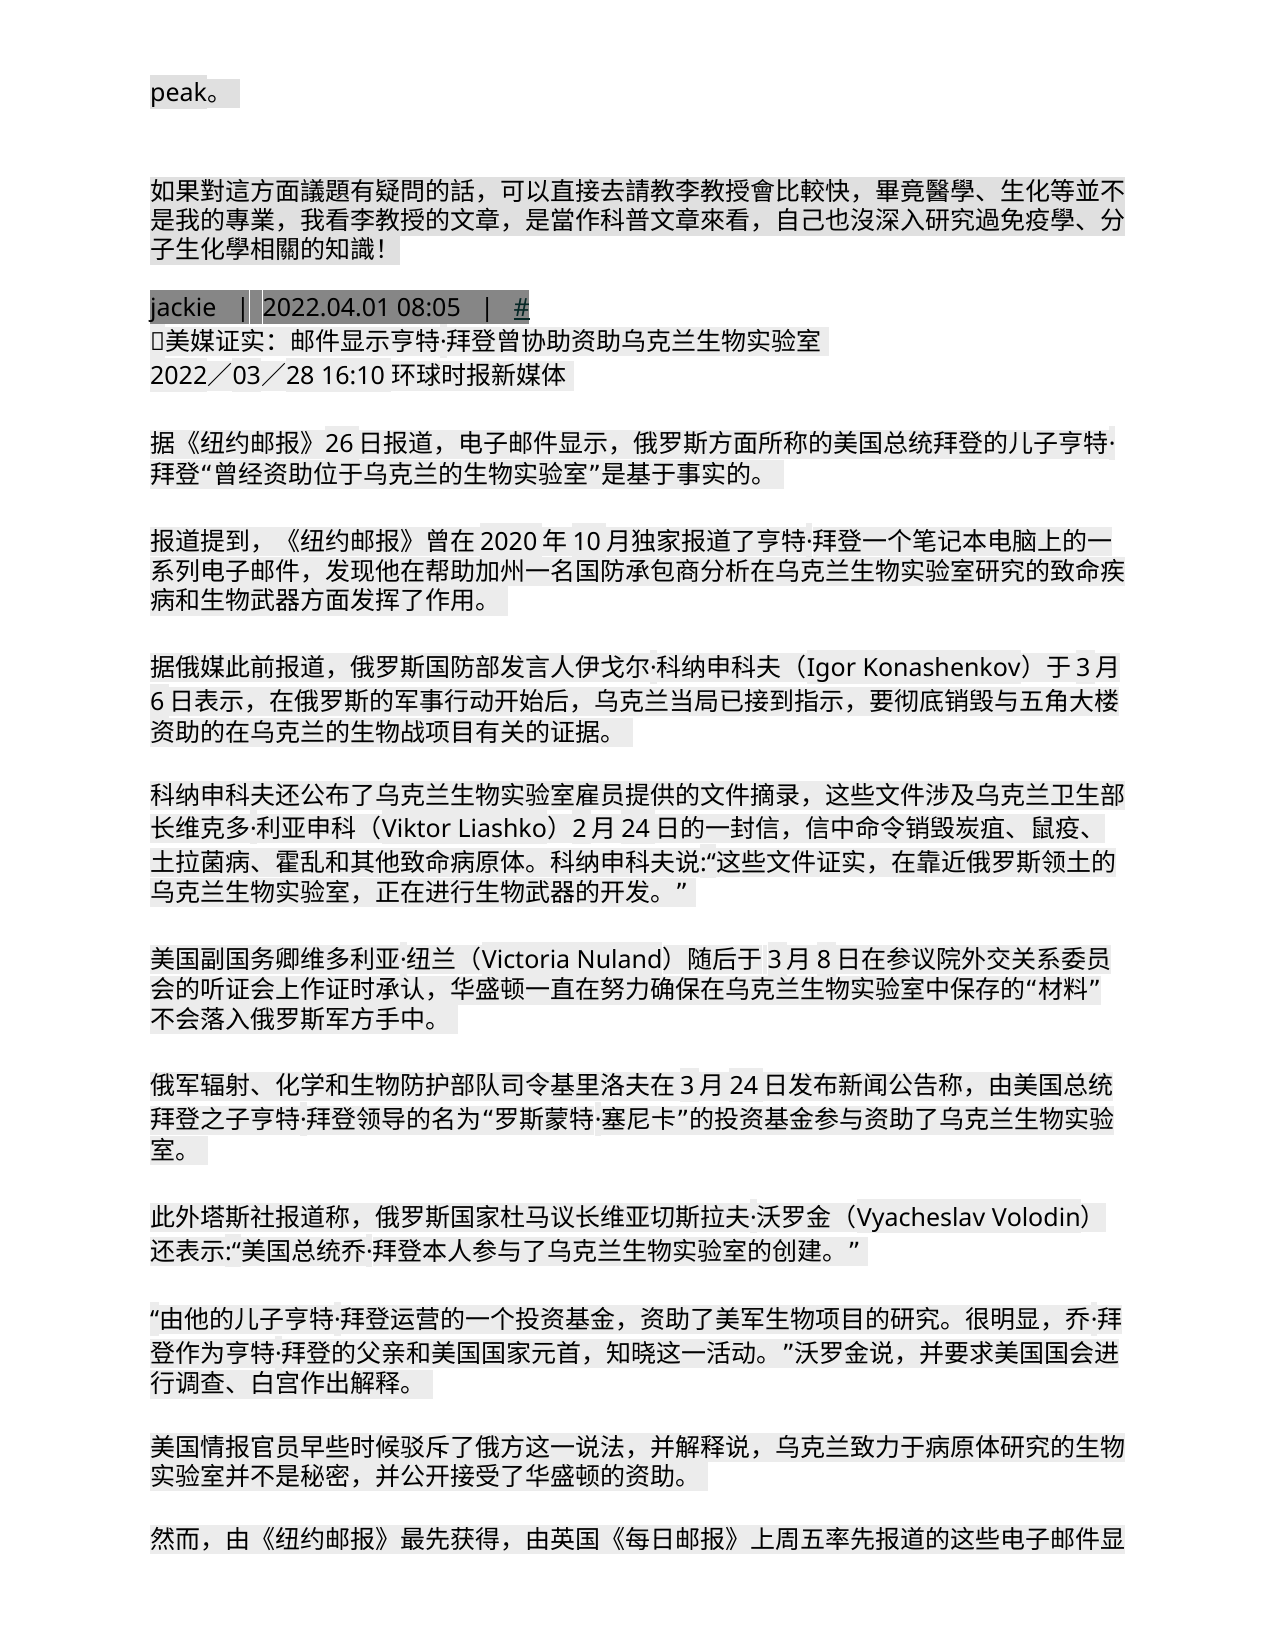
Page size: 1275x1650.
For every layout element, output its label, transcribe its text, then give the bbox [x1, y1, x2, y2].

text 🔴美媒证实：邮件显示亨特·拜登曾协助资助乌克兰生物实验室 2022／03／28 16:10 环球时报新媒体 据《纽约邮报》26日报道，电子邮件显示，俄罗斯方面所称的美国总统拜登的儿子亨特·拜登“曾经资助位于乌克兰的生物实验室”是基于事实的。 报道提到，《纽约邮报》曾在2020年10月独家报道了亨特·拜登一个笔记本电脑上的一系列电子邮件，发现他在帮助加州一名国防承包商分析在乌克兰生物实验室研究的致命疾病和生物武器方面发挥了作用。 据俄媒此前报道，俄罗斯国防部发言人伊戈尔·科纳申科夫（Igor Konashenkov）于3月6日表示，在俄罗斯的军事行动开始后，乌克兰当局已接到指示，要彻底销毁与五角大楼资助的在乌克兰的生物战项目有关的证据。 科纳申科夫还公布了乌克兰生物实验室雇员提供的文件摘录，这些文件涉及乌克兰卫生部长维克多·利亚申科（Viktor Liashko）2月24日的一封信，信中命令销毁炭疽、鼠疫、土拉菌病、霍乱和其他致命病原体。科纳申科夫说:“这些文件证实，在靠近俄罗斯领土的乌克兰生物实验室，正在进行生物武器的开发。” 美国副国务卿维多利亚·纽兰（Victoria Nuland）随后于3月8日在参议院外交关系委员会的听证会上作证时承认，华盛顿一直在努力确保在乌克兰生物实验室中保存的“材料”不会落入俄罗斯军方手中。 俄军辐射、化学和生物防护部队司令基里洛夫在3月24日发布新闻公告称，由美国总统拜登之子亨特·拜登领导的名为“罗斯蒙特·塞尼卡”的投资基金参与资助了乌克兰生物实验室。 此外塔斯社报道称，俄罗斯国家杜马议长维亚切斯拉夫·沃罗金（Vyacheslav Volodin）还表示:“美国总统乔·拜登本人参与了乌克兰生物实验室的创建。” “由他的儿子亨特·拜登运营的一个投资基金，资助了美军生物项目的研究。很明显，乔·拜登作为亨特·拜登的父亲和美国国家元首，知晓这一活动。”沃罗金说，并要求美国国会进行调查、白宫作出解释。 美国情报官员早些时候驳斥了俄方这一说法，并解释说，乌克兰致力于病原体研究的生物实验室并不是秘密，并公开接受了华盛顿的资助。 然而，由《纽约邮报》最先获得，由英国《每日邮报》上周五率先报道的这些电子邮件显示，俄罗斯方面有关亨特的投资基金参与为乌克兰生物实验室项目筹集资金的最新说法是准确的。这些电子邮件来自亨特2019年4月遗弃在新泽西州维修店的一台笔记本电脑。 根据内容涉及亨特商业活动的这些电子邮件，“罗斯蒙特·塞尼卡”投资基金（Rosemont Seneca Technology Partners）向旧金山病原体研究公司Metabiota投资了50万美元，并通过高盛等公司另外筹集了数百万美元。 2014年4月，Metabiota公司副总裁玛丽·古提里（Mary Guttieri）发邮件给亨特:“正如承诺的那样，我已经准备了附件备忘录，其中概述了Metabiota、我们在乌克兰的参与，以及我们如何利用我们的团队、网络和概念，维护乌克兰的文化和经济独立于俄罗斯，并继续融入西方社会。” Metabiota公司承接了美国军事承包商Black &; Veatch的分包合同，该承包商在2010年受美国政府委托，在敖德萨建立一个实验室，旨在“加强政府现有的监测系统，以发现、报告和应对生物恐怖袭击和潜在的流行病。” 美国政府财政支出记录显示，2014年晚些时候，美国向Metabiota公司拨款2390万美元，其中30万7091美元用于“乌克兰研究项目”。 电子邮件显示，亨特还向投资者吹嘘，他的公司为Metabiota筹措了资金，并帮助它“获得了新客户”，包括“政府机构”。（编辑：ZLQ） https://tinyurl.com/2kdbbm22 🔴西方媒體爆料：拜登兒子介入生物武器實驗室 https://youtu.be/mDqJPzpgwRw 🔴22.03.31'【兩岸毅忠】1、震撼彈，英國每日郵報爆料，拜登兒子亨特介入生化武器實驗室。2、烏克蘭戰爭最新發展？邱毅獨家解析！ 3、美國民主基金會的頭頭來台灣，又在密謀什麼顏色革命的大行動？ https://youtu.be/qaJewPNd6Bw 🔴https://tw.stock.yahoo.com/news/點名拜登之子-俄國防部-美在烏克蘭生物軍事活動資助者有他-053141248.html 🔴俄羅斯國防部：美國在烏克蘭生物軍事活動資助者與拜登之子有關 https://www.hk01.com/即時國際/751186/俄羅斯國防部-美國在烏克蘭生物軍事活動資助者與拜登之子有關 [150, 324, 1125, 1554]
text peak。 如果對這方面議題有疑問的話，可以直接去請教李教授會比較快，畢竟醫學、生化等並不是我的專業，我看李教授的文章，是當作科普文章來看，自己也沒深入研究過免疫學、分子生化學相關的知識！ [150, 75, 1125, 265]
text jackie | 2022.04.01 08:05 | # [150, 290, 1125, 324]
